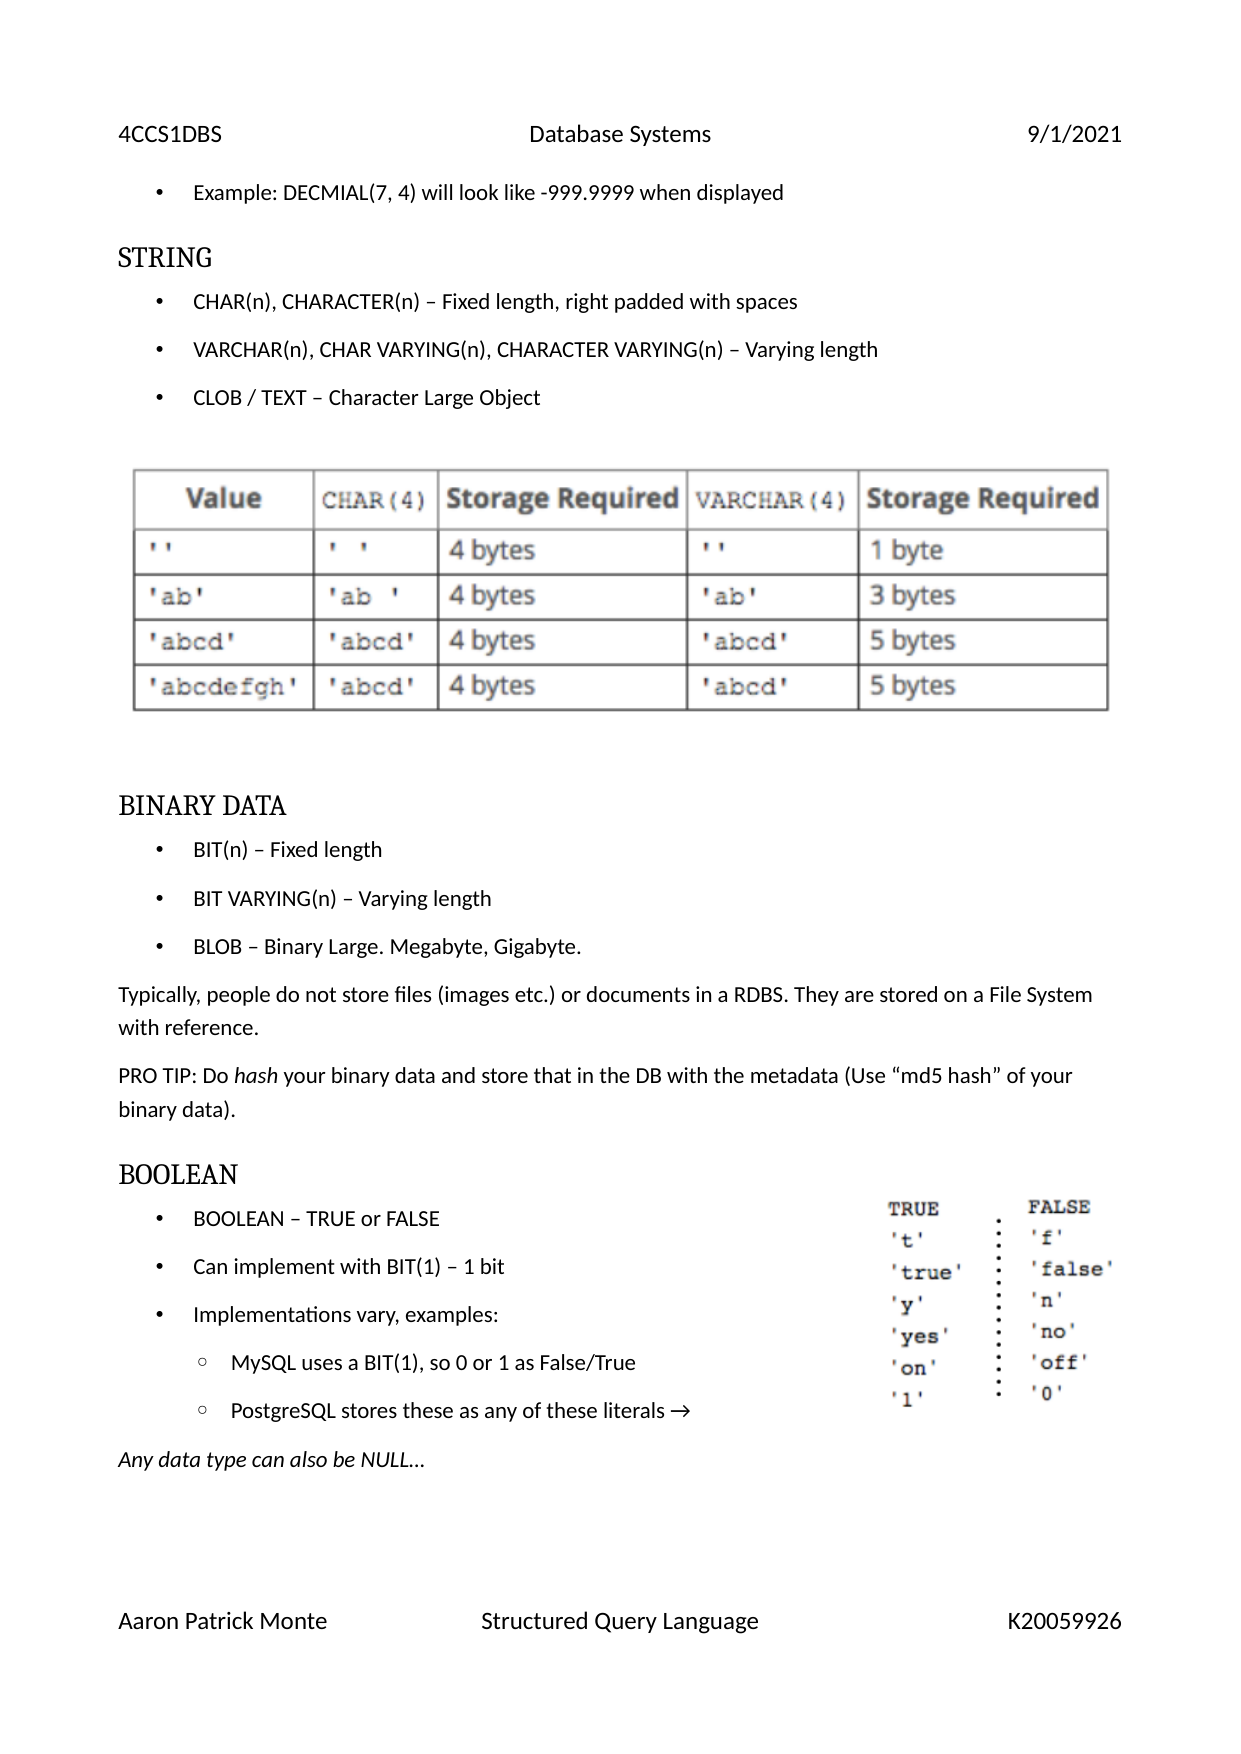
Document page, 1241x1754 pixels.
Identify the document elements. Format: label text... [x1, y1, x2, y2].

list MySQL uses a BIT(1), so 0 or 1 as False/True [193, 1348, 881, 1377]
subtitle Boolean [118, 1158, 1122, 1192]
list Example: DECMIAL(7, 4) will look like -999.9999 when displayed [156, 178, 1122, 206]
list CHAR(n), CHARACTER(n) – Fixed length, right padded with spaces [156, 287, 1122, 315]
list BOOLEAN – TRUE or FALSE [156, 1204, 881, 1232]
subtitle String [118, 241, 1122, 274]
text Any data type can also be NULL… [118, 1445, 1122, 1473]
list VARCHAR(n), CHAR VARYING(n), CHARACTER VARYING(n) – Varying length [156, 335, 1122, 363]
subtitle Binary Data [118, 789, 1122, 823]
text PRO TIP: Do hash your binary data and store that in the DB with the metadata (Use “md5 hash” of your binary data). [118, 1062, 1122, 1123]
list BIT(n) – Fixed length [156, 836, 1122, 864]
text Typically, people do not store files (images etc.) or documents in a RDBS. They are stored on a File System with reference. [118, 980, 1122, 1042]
list BIT VARYING(n) – Varying length [156, 884, 1122, 912]
list Implementations vary, examples: [156, 1300, 881, 1328]
list Can implement with BIT(1) – 1 bit [156, 1252, 881, 1280]
list CLOB / TEXT – Character Large Object [156, 383, 1122, 411]
list BLOB – Binary Large. Megabyte, Gigabyte. [156, 932, 1122, 960]
list PostgreSQL stores these as any of these literals → [193, 1397, 881, 1425]
picture [118, 456, 1123, 722]
picture [881, 1193, 1122, 1426]
